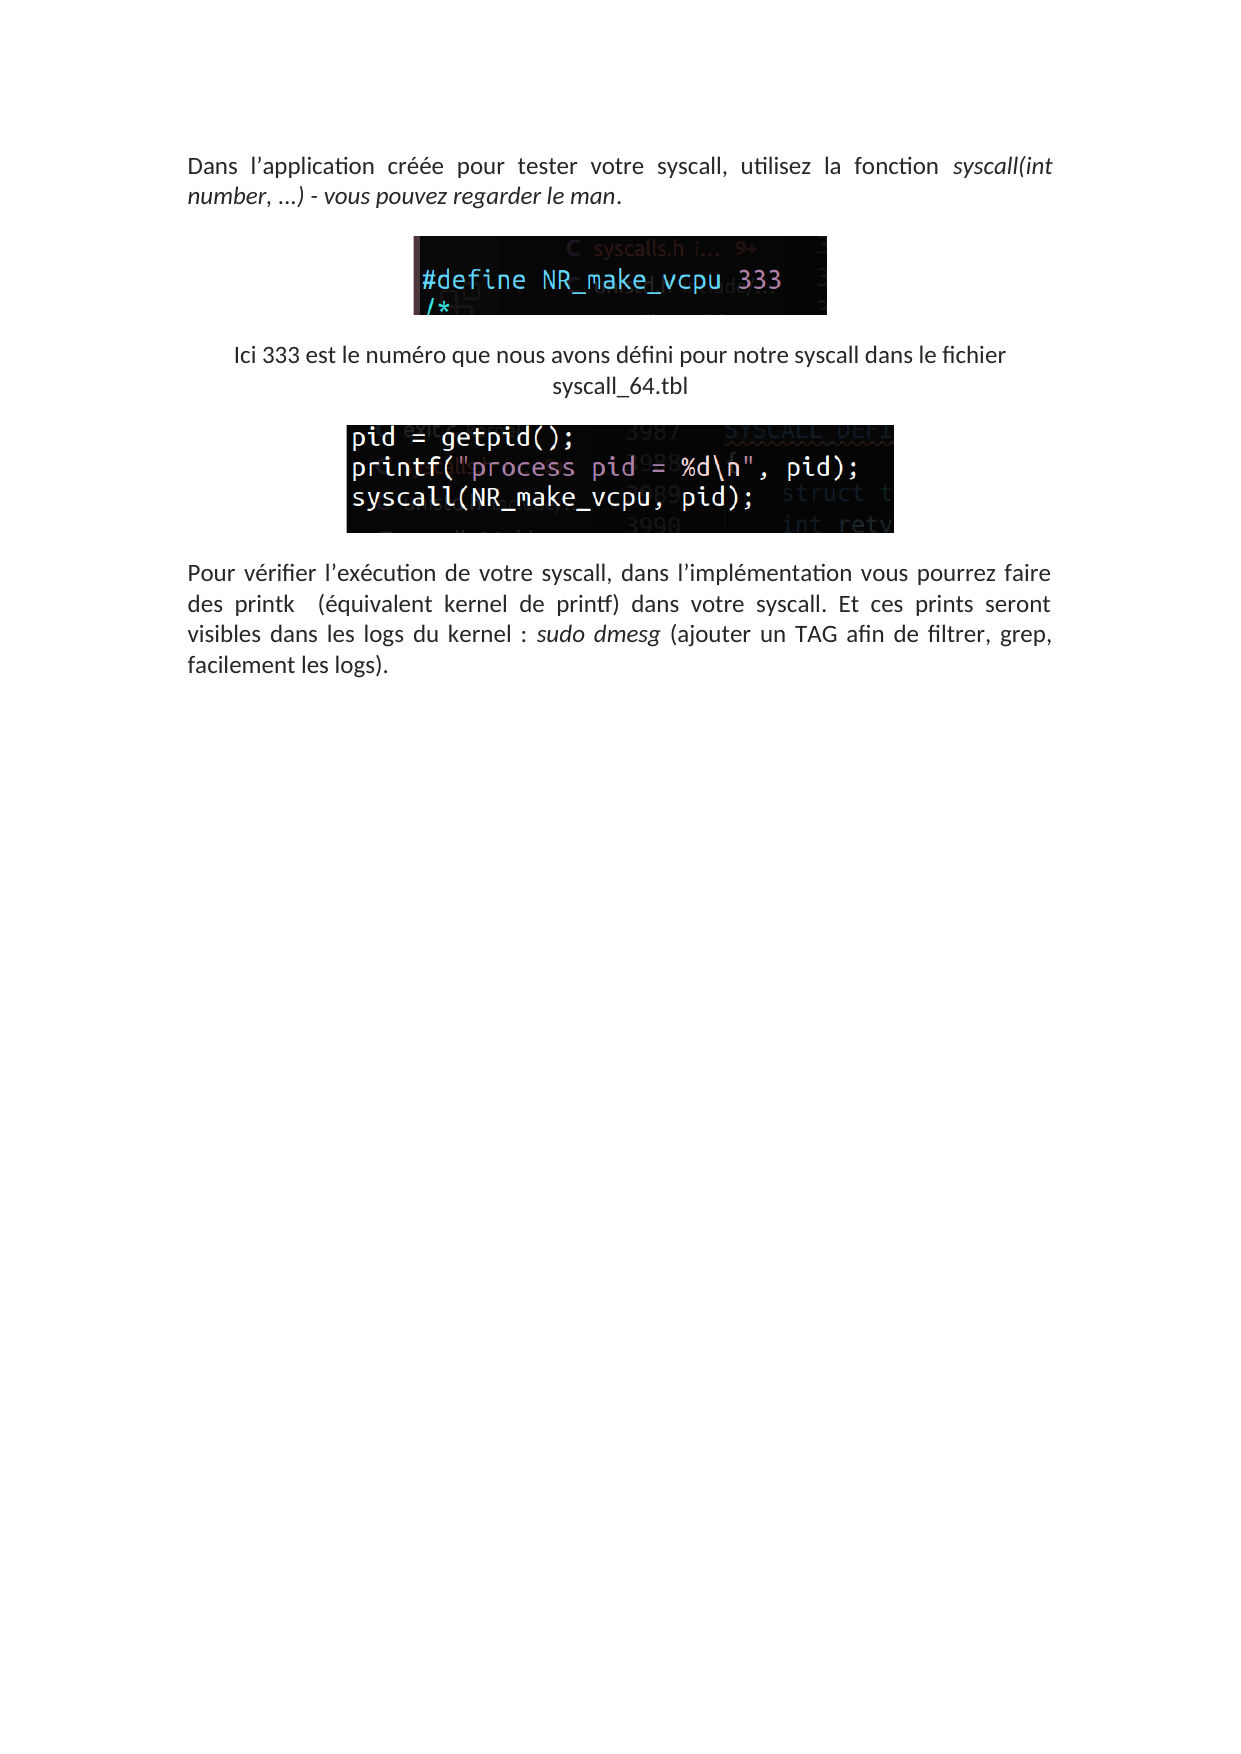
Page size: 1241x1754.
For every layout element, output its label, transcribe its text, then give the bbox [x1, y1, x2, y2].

text Ici 333 est le numéro que nous avons défini pour notre syscall dans le fichier syscall_64.tbl [187, 340, 1053, 401]
text Pour vérifier l’exécution de votre syscall, dans l’implémentation vous pourrez faire des printk (équivalent kernel de printf) dans votre syscall. Et ces prints seront visibles dans les logs du kernel : sudo dmesg (ajouter un TAG afin de filtrer, grep, facilement les logs). [187, 557, 1053, 679]
picture [413, 236, 827, 315]
text Dans l’application créée pour tester votre syscall, utilisez la fonction syscall(int number, ...) - vous pouvez regarder le man. [187, 150, 1053, 211]
picture [346, 425, 894, 533]
